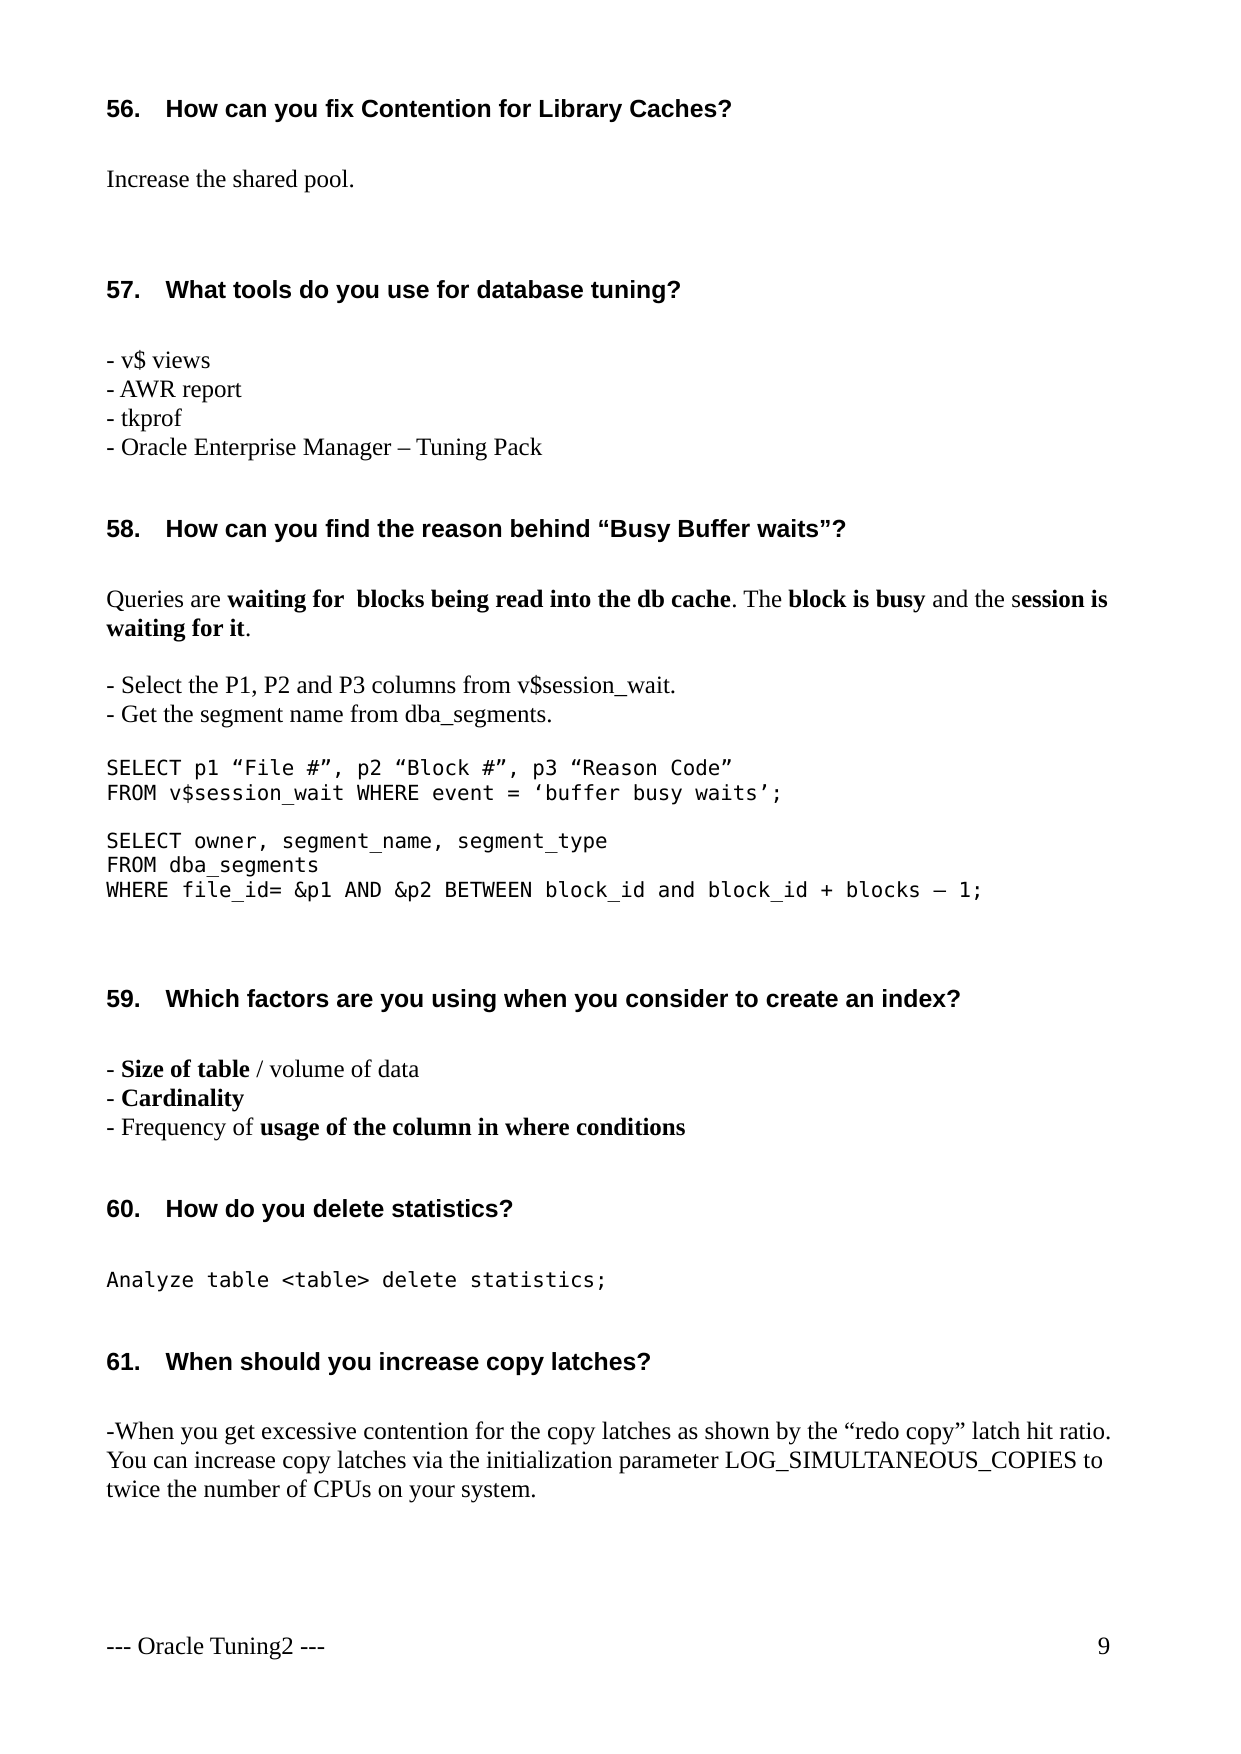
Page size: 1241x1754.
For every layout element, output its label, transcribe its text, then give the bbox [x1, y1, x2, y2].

text Increase the shared pool. [106, 164, 1134, 193]
text Analyze table <table> delete statistics; [106, 1264, 1134, 1293]
subtitle How can you find the reason behind “Busy Buffer waits”? [106, 514, 1134, 543]
text - Get the segment name from dba_segments. [106, 699, 1134, 728]
subtitle How do you delete statistics? [106, 1194, 1134, 1223]
text -When you get excessive contention for the copy latches as shown by the “redo copy” latch hit ratio. You can increase copy latches via the initialization parameter LOG_SIMULTANEOUS_COPIES to twice the number of CPUs on your system. [106, 1416, 1134, 1503]
text - Cardinality [106, 1083, 1134, 1112]
text Queries are waiting for blocks being read into the db cache. The block is busy and the session is waiting for it. [106, 584, 1134, 641]
text FROM v$session_wait WHERE event = ‘buffer busy waits’; [106, 781, 1134, 805]
subtitle When should you increase copy latches? [106, 1347, 1134, 1375]
text - Size of table / volume of data [106, 1054, 1134, 1083]
subtitle What tools do you use for database tuning? [106, 276, 1134, 304]
subtitle How can you fix Contention for Library Caches? [106, 94, 1134, 123]
text FROM dba_segments [106, 853, 1134, 878]
text SELECT p1 “File #”, p2 “Block #”, p3 “Reason Code” [106, 756, 1134, 781]
subtitle Which factors are you using when you consider to create an index? [106, 984, 1134, 1013]
text - Select the P1, P2 and P3 columns from v$session_wait. [106, 670, 1134, 699]
text SELECT owner, segment_name, segment_type [106, 829, 1134, 853]
text - Oracle Enterprise Manager – Tuning Pack [106, 432, 1134, 460]
text - v$ views [106, 345, 1134, 374]
text WHERE file_id= &p1 AND &p2 BETWEEN block_id and block_id + blocks – 1; [106, 878, 1134, 902]
text - tkprof [106, 403, 1134, 432]
text - Frequency of usage of the column in where conditions [106, 1112, 1134, 1141]
text - AWR report [106, 374, 1134, 403]
